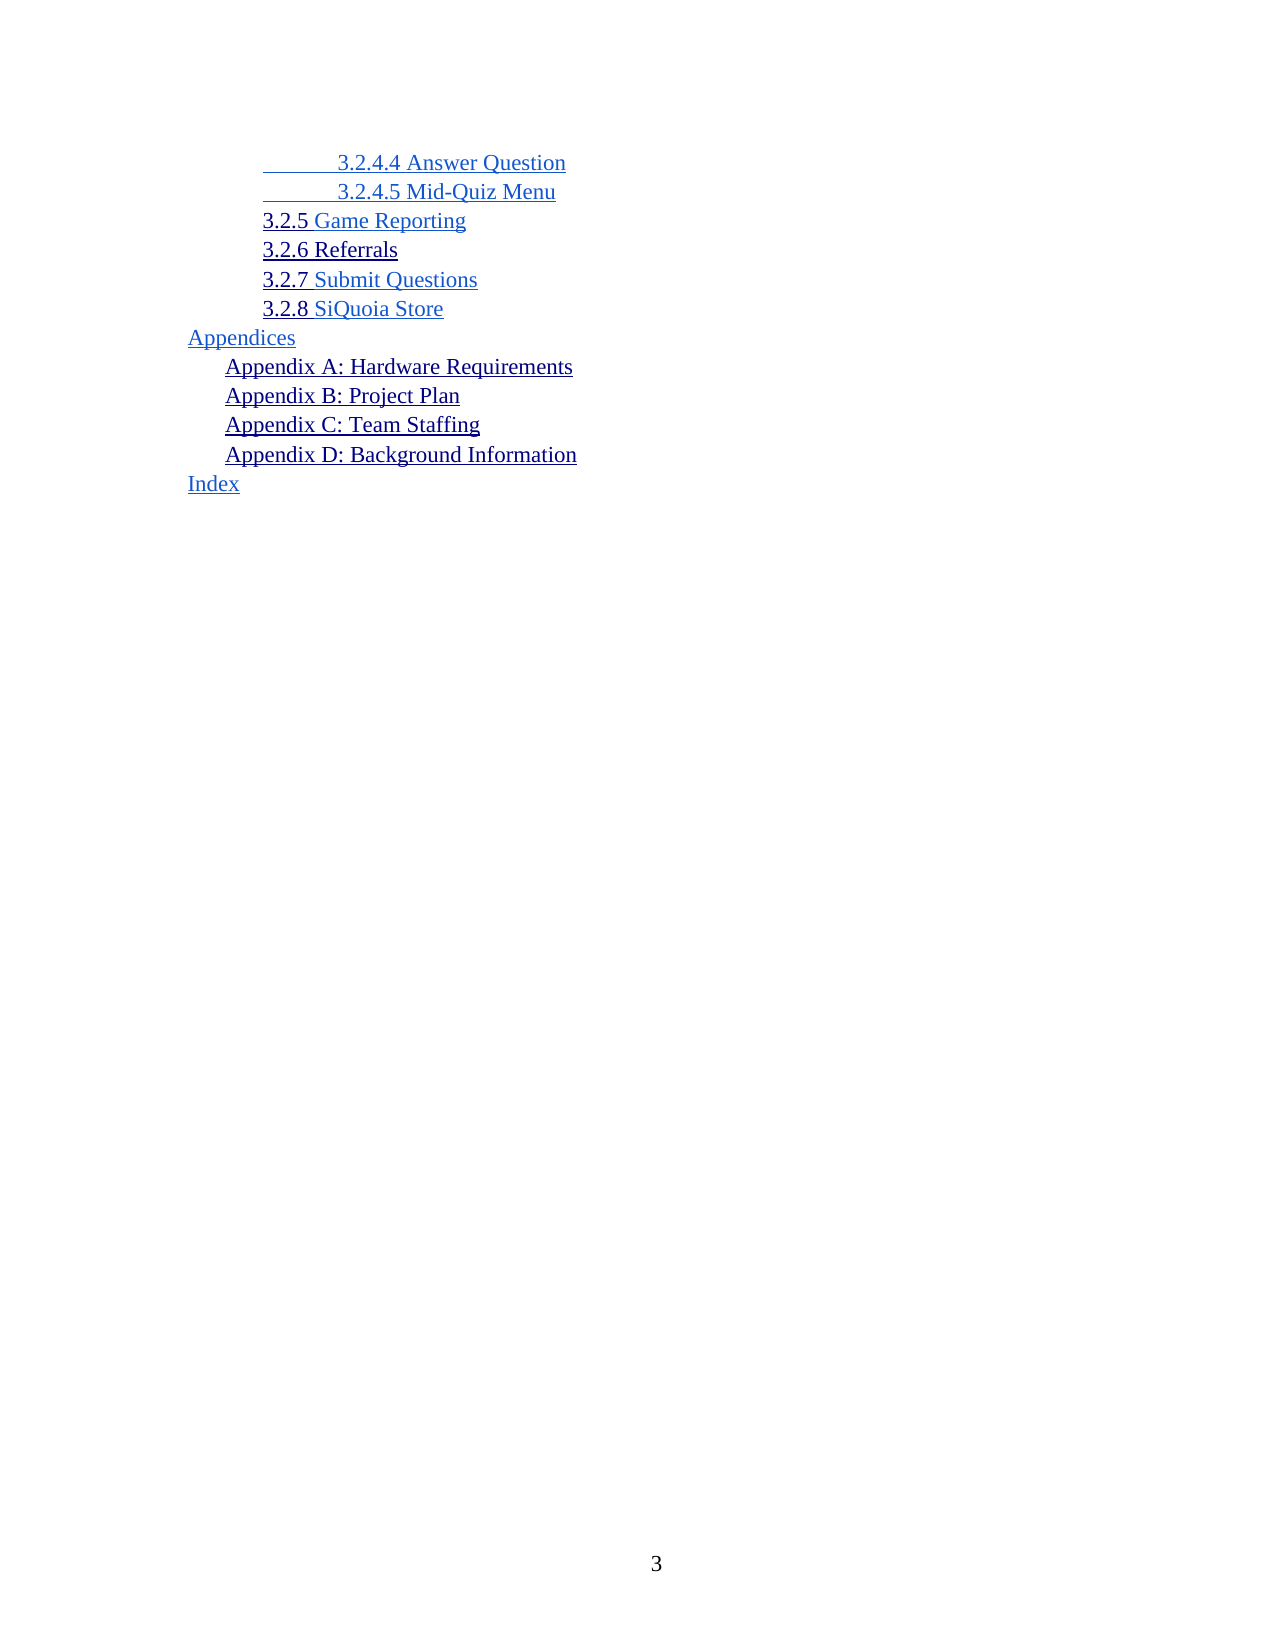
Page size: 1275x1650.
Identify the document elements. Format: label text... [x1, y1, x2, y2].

text Appendix C: Team Staffing [225, 412, 1125, 438]
text Appendix A: Hardware Requirements [225, 354, 1125, 379]
text Index [187, 471, 1125, 496]
text Appendix D: Background Information [225, 442, 1125, 467]
text 3.2.7 Submit Questions [262, 267, 1125, 292]
text 3.2.5 Game Reporting [262, 208, 1125, 234]
text 3.2.4.4 Answer Question [262, 150, 1125, 175]
text 3.2.8 SiQuoia Store [262, 296, 1125, 321]
text Appendices [187, 325, 1125, 350]
text Appendix B: Project Plan [225, 383, 1125, 409]
text 3.2.4.5 Mid-Quiz Menu [262, 179, 1125, 204]
text 3.2.6 Referrals [262, 237, 1125, 263]
